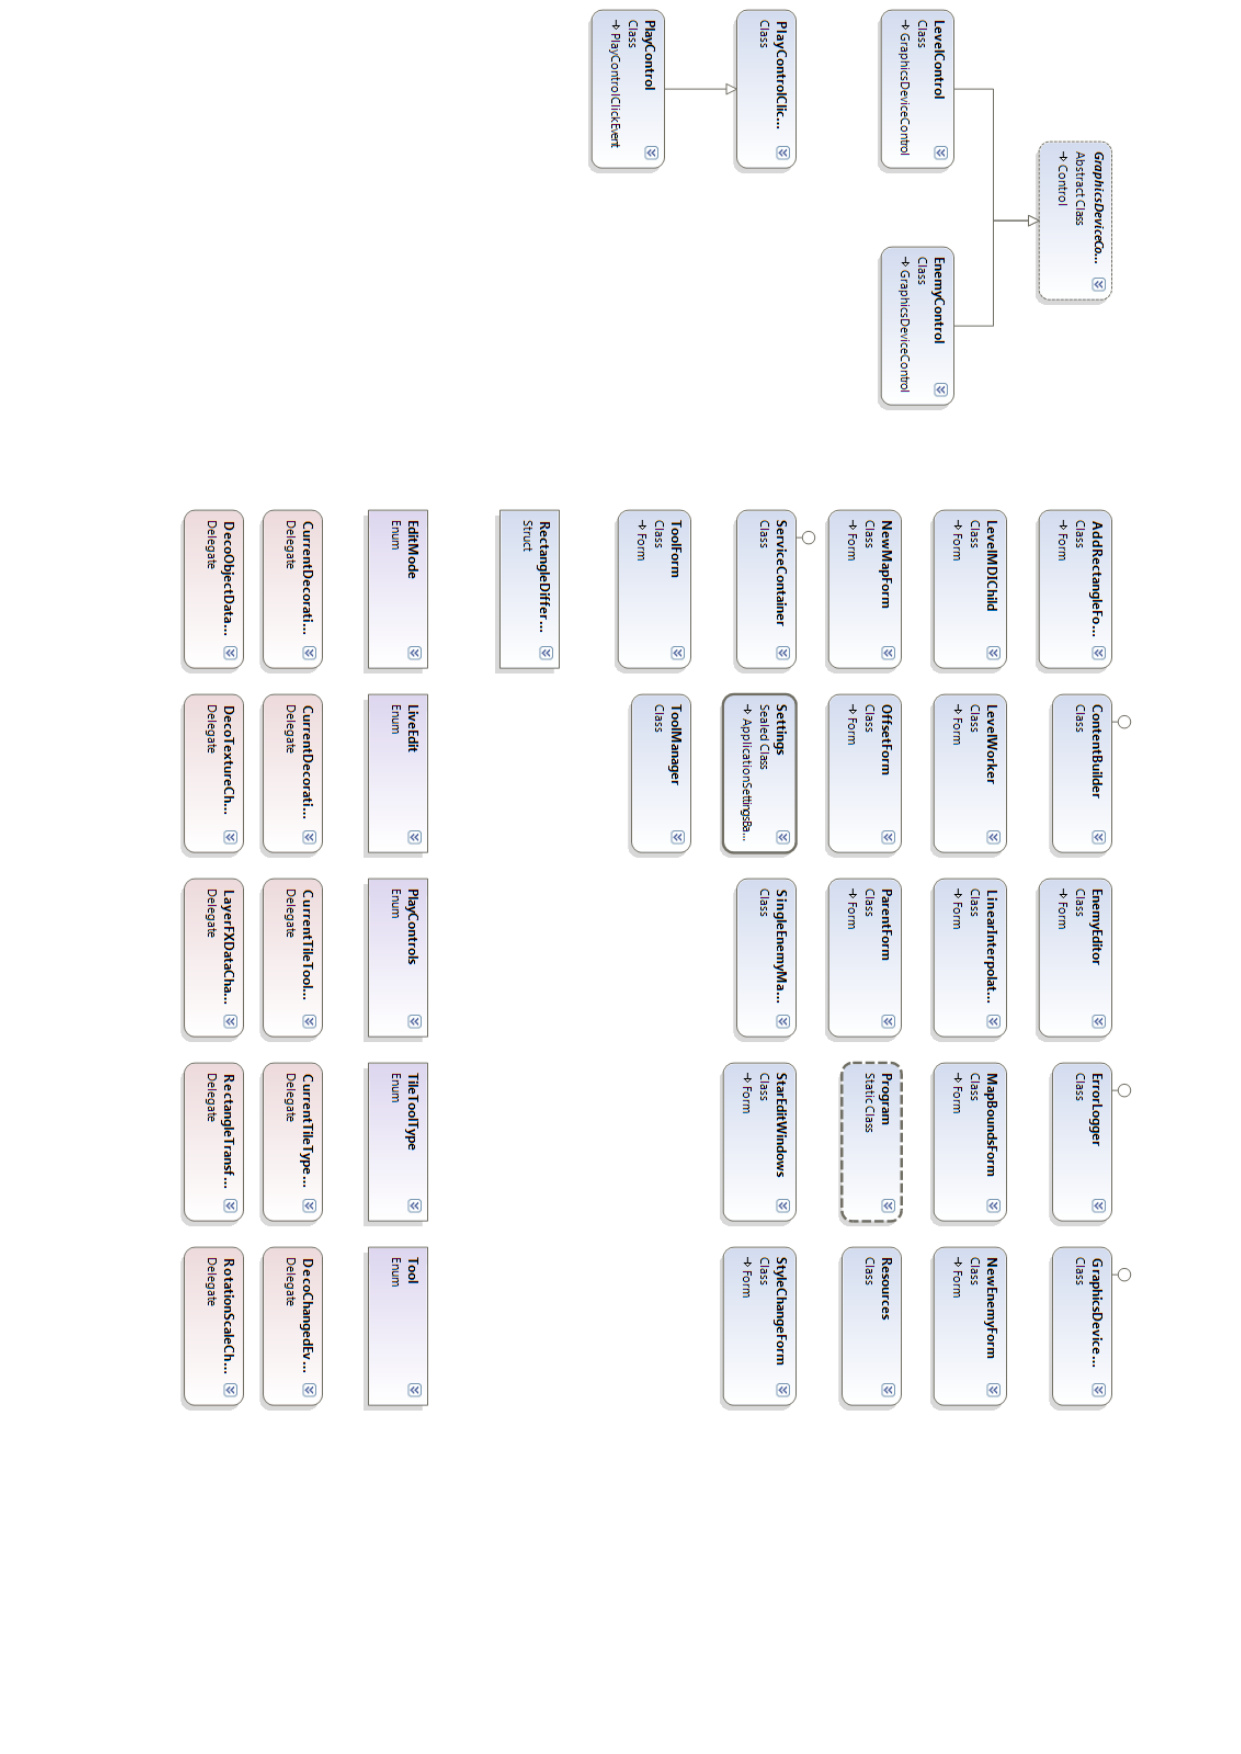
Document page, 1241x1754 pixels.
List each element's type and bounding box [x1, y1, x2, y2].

picture [175, 0, 1142, 1415]
